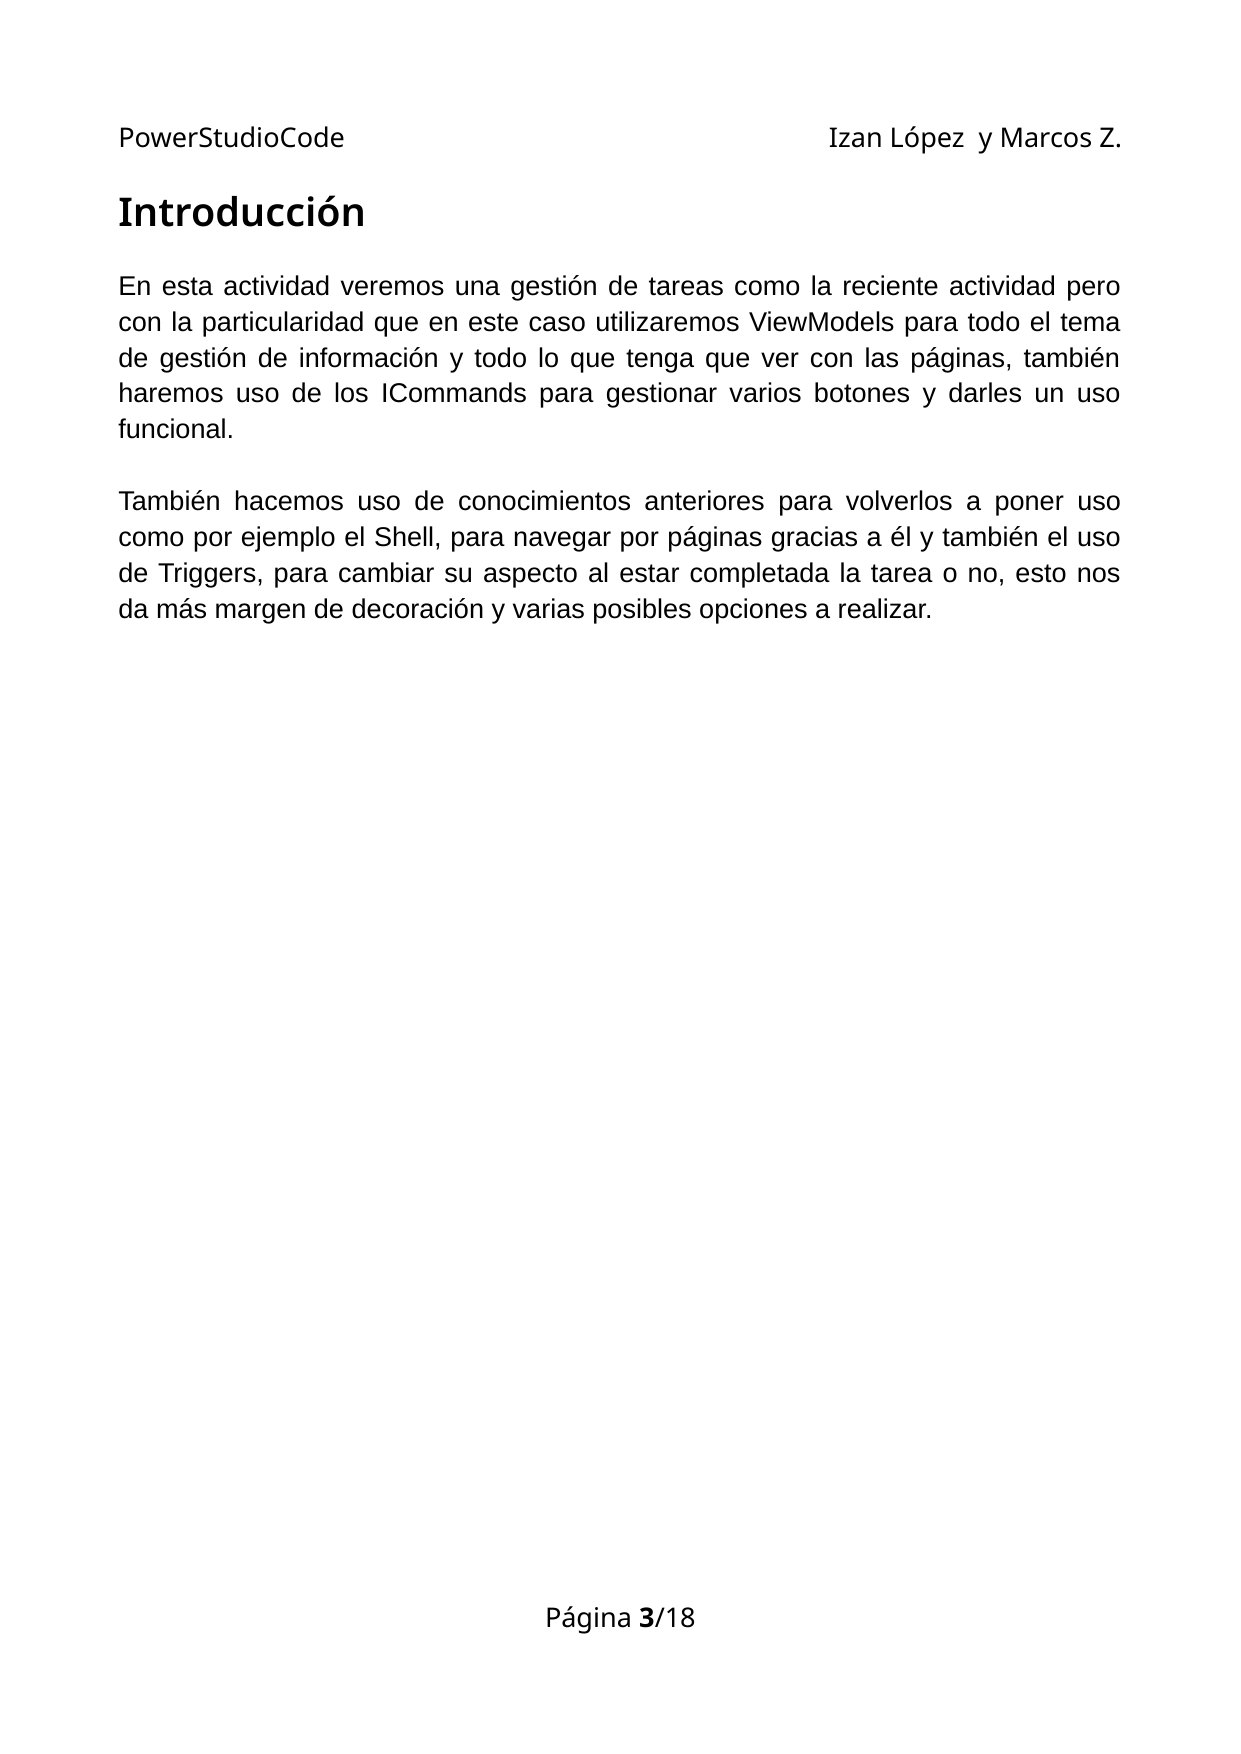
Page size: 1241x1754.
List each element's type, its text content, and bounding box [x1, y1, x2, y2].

text En esta actividad veremos una gestión de tareas como la reciente actividad pero con la particularidad que en este caso utilizaremos ViewModels para todo el tema de gestión de información y todo lo que tenga que ver con las páginas, también haremos uso de los ICommands para gestionar varios botones y darles un uso funcional. [118, 270, 1122, 445]
text También hacemos uso de conocimientos anteriores para volverlos a poner uso como por ejemplo el Shell, para navegar por páginas gracias a él y también el uso de Triggers, para cambiar su aspecto al estar completada la tarea o no, esto nos da más margen de decoración y varias posibles opciones a realizar. [118, 485, 1122, 624]
subtitle Introducción [118, 184, 1122, 238]
